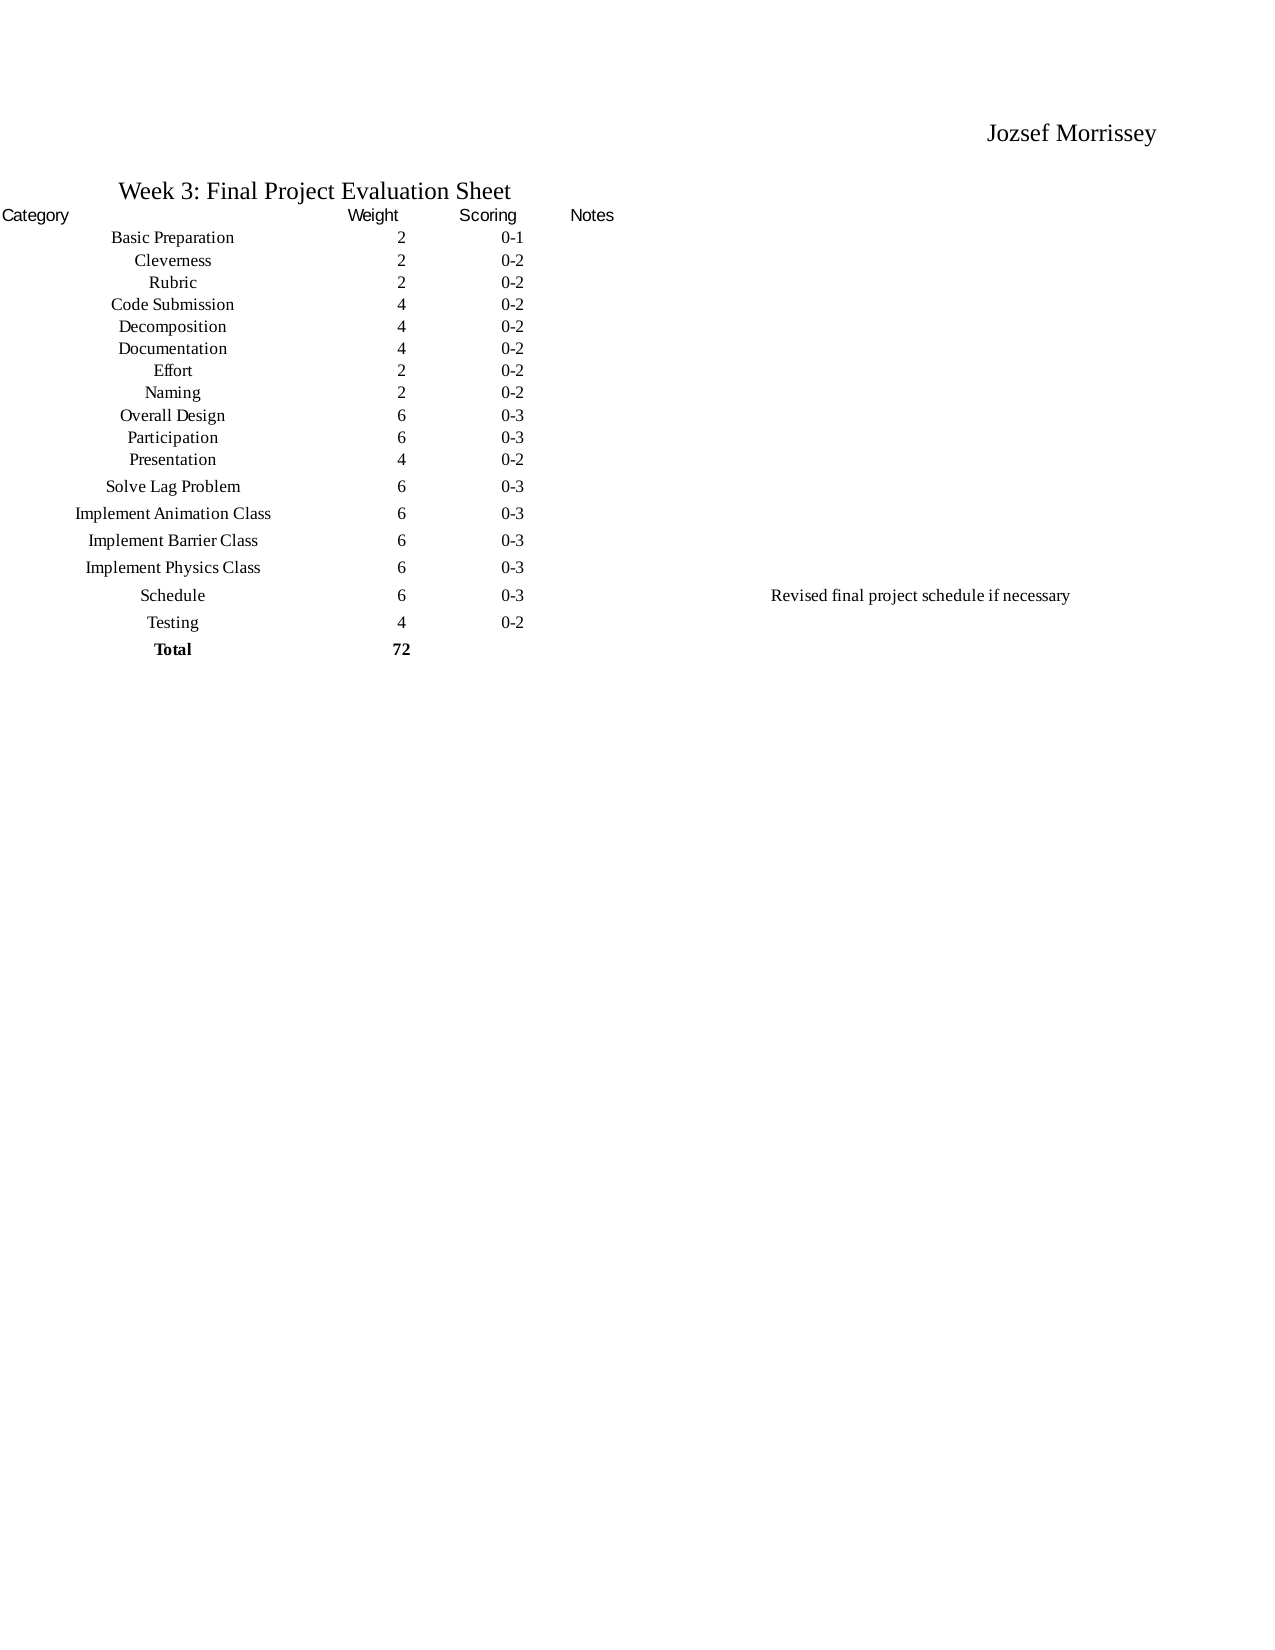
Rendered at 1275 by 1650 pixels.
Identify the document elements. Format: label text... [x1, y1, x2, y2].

text Week 3: Final Project Evaluation Sheet [118, 176, 1157, 205]
